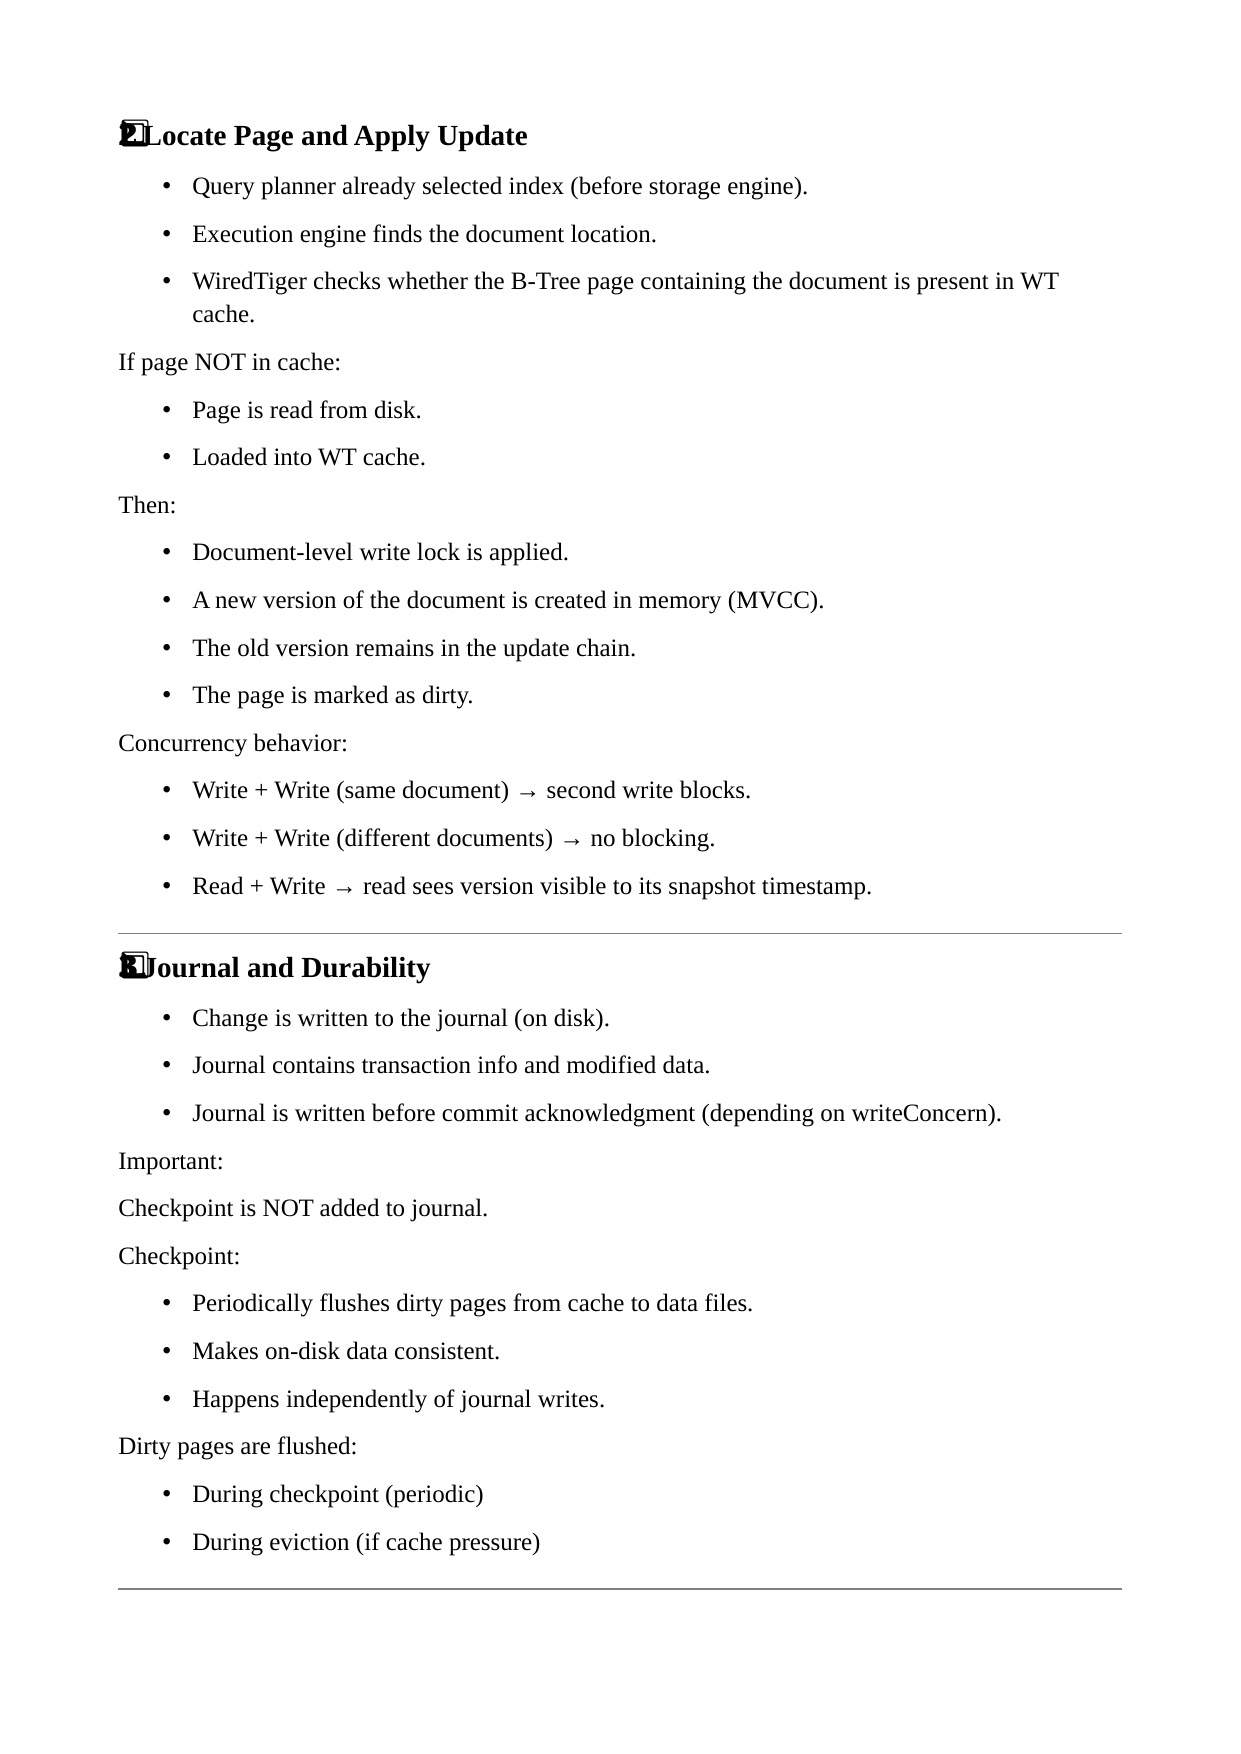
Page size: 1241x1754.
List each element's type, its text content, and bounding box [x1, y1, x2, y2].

text Then: [118, 490, 1122, 519]
list Query planner already selected index (before storage engine). [162, 171, 1122, 200]
list Change is written to the journal (on disk). [162, 1003, 1122, 1032]
list Happens independently of journal writes. [162, 1384, 1122, 1412]
text Checkpoint is NOT added to journal. [118, 1193, 1122, 1222]
list A new version of the document is created in memory (MVCC). [162, 585, 1122, 614]
subtitle 3️⃣ Journal and Durability [118, 950, 1122, 983]
text Dirty pages are flushed: [118, 1431, 1122, 1460]
list Document-level write lock is applied. [162, 537, 1122, 566]
list Page is read from disk. [162, 395, 1122, 423]
text Concurrency behavior: [118, 728, 1122, 757]
subtitle 2️⃣ Locate Page and Apply Update [118, 118, 1122, 152]
text Checkpoint: [118, 1241, 1122, 1270]
text Important: [118, 1146, 1122, 1174]
text If page NOT in cache: [118, 347, 1122, 376]
list Journal contains transaction info and modified data. [162, 1051, 1122, 1079]
list Write + Write (same document) → second write blocks. [162, 776, 1122, 804]
list Read + Write → read sees version visible to its snapshot timestamp. [162, 871, 1122, 899]
list Periodically flushes dirty pages from cache to data files. [162, 1288, 1122, 1317]
list During checkpoint (periodic) [162, 1479, 1122, 1508]
list Makes on-disk data consistent. [162, 1336, 1122, 1365]
list The page is marked as dirty. [162, 680, 1122, 709]
list Journal is written before commit acknowledgment (depending on writeConcern). [162, 1098, 1122, 1127]
list During eviction (if cache pressure) [162, 1527, 1122, 1555]
list WiredTiger checks whether the B-Tree page containing the document is present in WT cache. [162, 266, 1122, 328]
list Write + Write (different documents) → no blocking. [162, 823, 1122, 852]
list Loaded into WT cache. [162, 442, 1122, 471]
list Execution engine finds the document location. [162, 219, 1122, 248]
list The old version remains in the update chain. [162, 633, 1122, 661]
